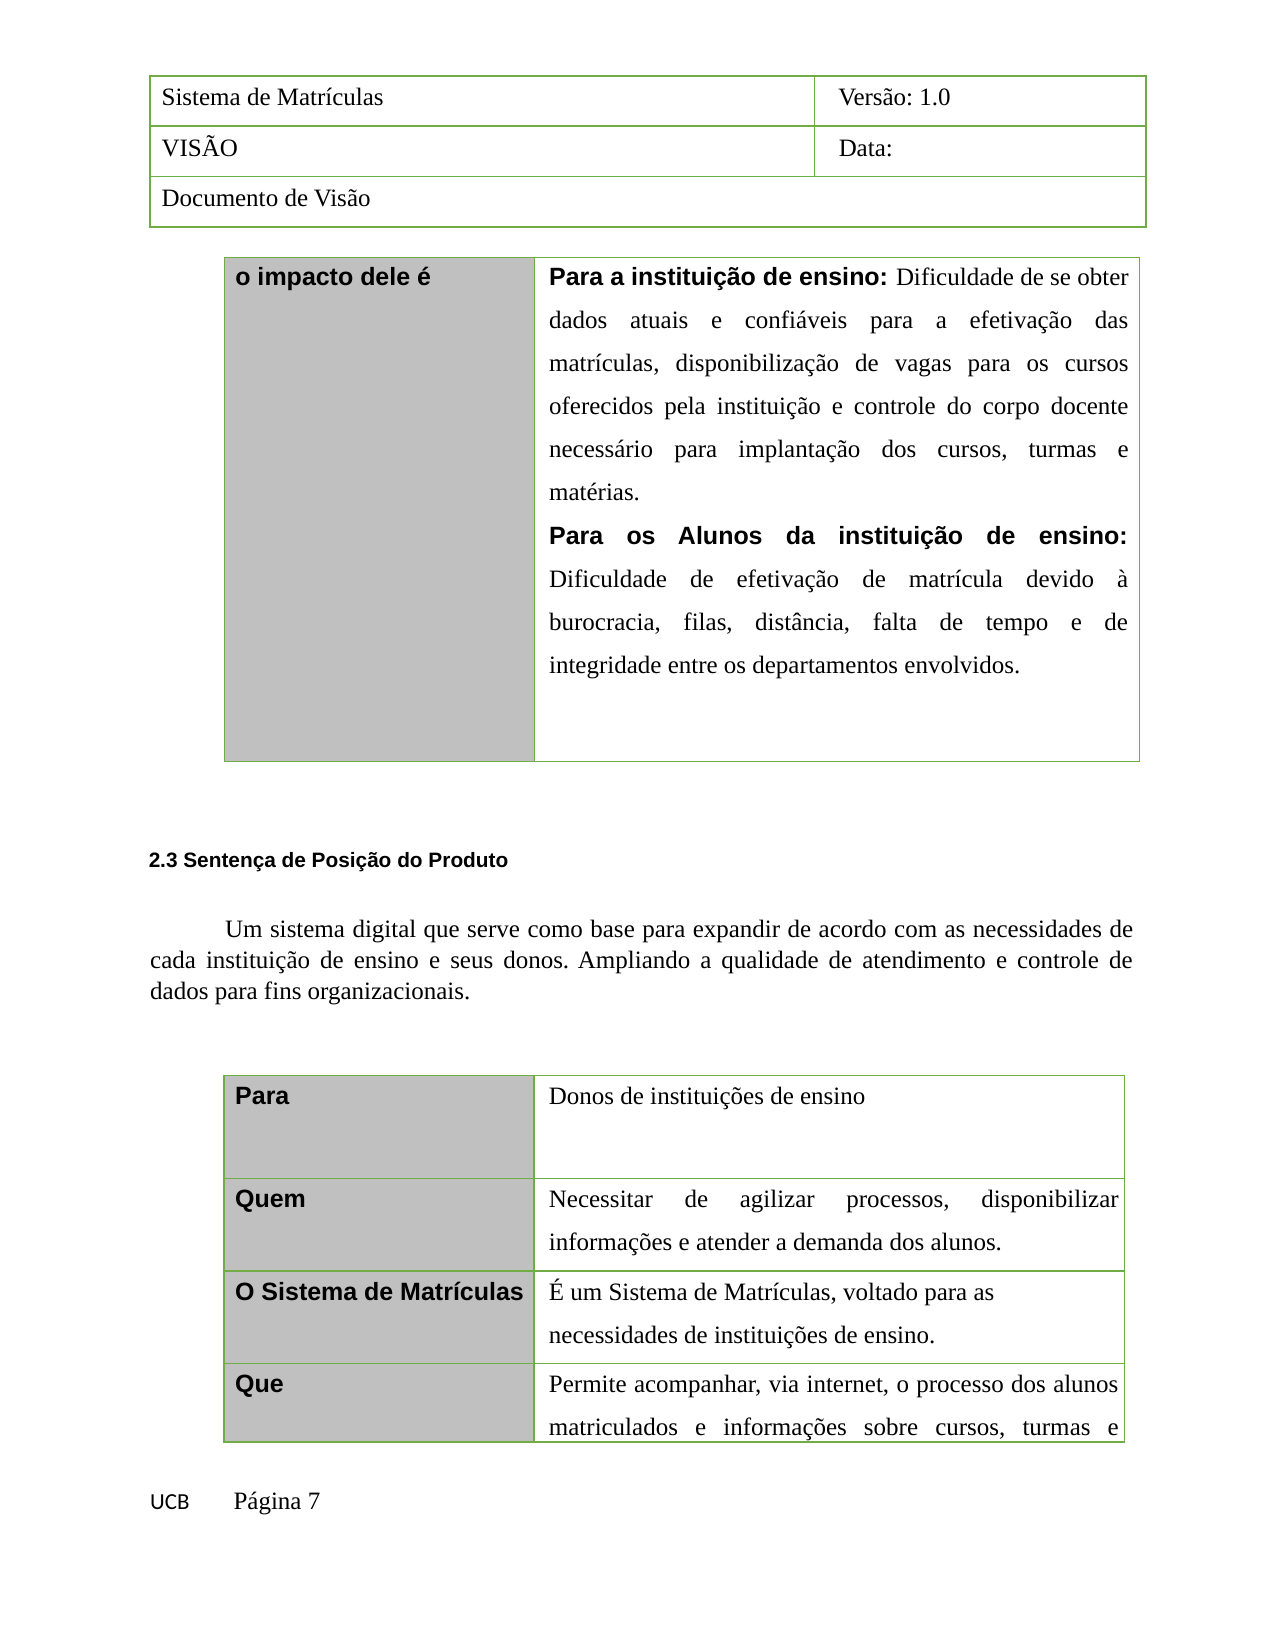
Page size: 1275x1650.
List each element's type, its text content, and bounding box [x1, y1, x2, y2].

table_header Para [225, 1076, 533, 1178]
table_header Donos de instituições de ensino [535, 1076, 1124, 1178]
table_cell o impacto dele é [225, 258, 534, 761]
subtitle 2.3 Sentença de Posição do Produto [148, 848, 1134, 872]
table_cell Quem [225, 1179, 533, 1270]
table_cell Necessitar de agilizar processos, disponibilizar informações e atender a demanda dos alunos. [535, 1179, 1124, 1270]
table_cell O Sistema de Matrículas [225, 1272, 533, 1363]
table_cell Permite acompanhar, via internet, o processo dos alunos matriculados e informações sobre cursos, turmas e [535, 1364, 1124, 1441]
table_cell É um Sistema de Matrículas, voltado para as necessidades de instituições de ensino. [535, 1272, 1124, 1363]
table_cell Para a instituição de ensino: Dificuldade de se obter dados atuais e confiáveis para a efetivação das matrículas, disponibilização de vagas para os cursos oferecidos pela instituição e controle do corpo docente necessário para implantação dos cursos, turmas e matérias. Para os Alunos da instituição de ensino: Dificuldade de efetivação de matrícula devido à burocracia, filas, distância, falta de tempo e de integridade entre os departamentos envolvidos. [535, 258, 1139, 761]
text Um sistema digital que serve como base para expandir de acordo com as necessidades de cada instituição de ensino e seus donos. Ampliando a qualidade de atendimento e controle de dados para fins organizacionais. [150, 914, 1134, 1005]
table_cell Que [225, 1364, 533, 1441]
